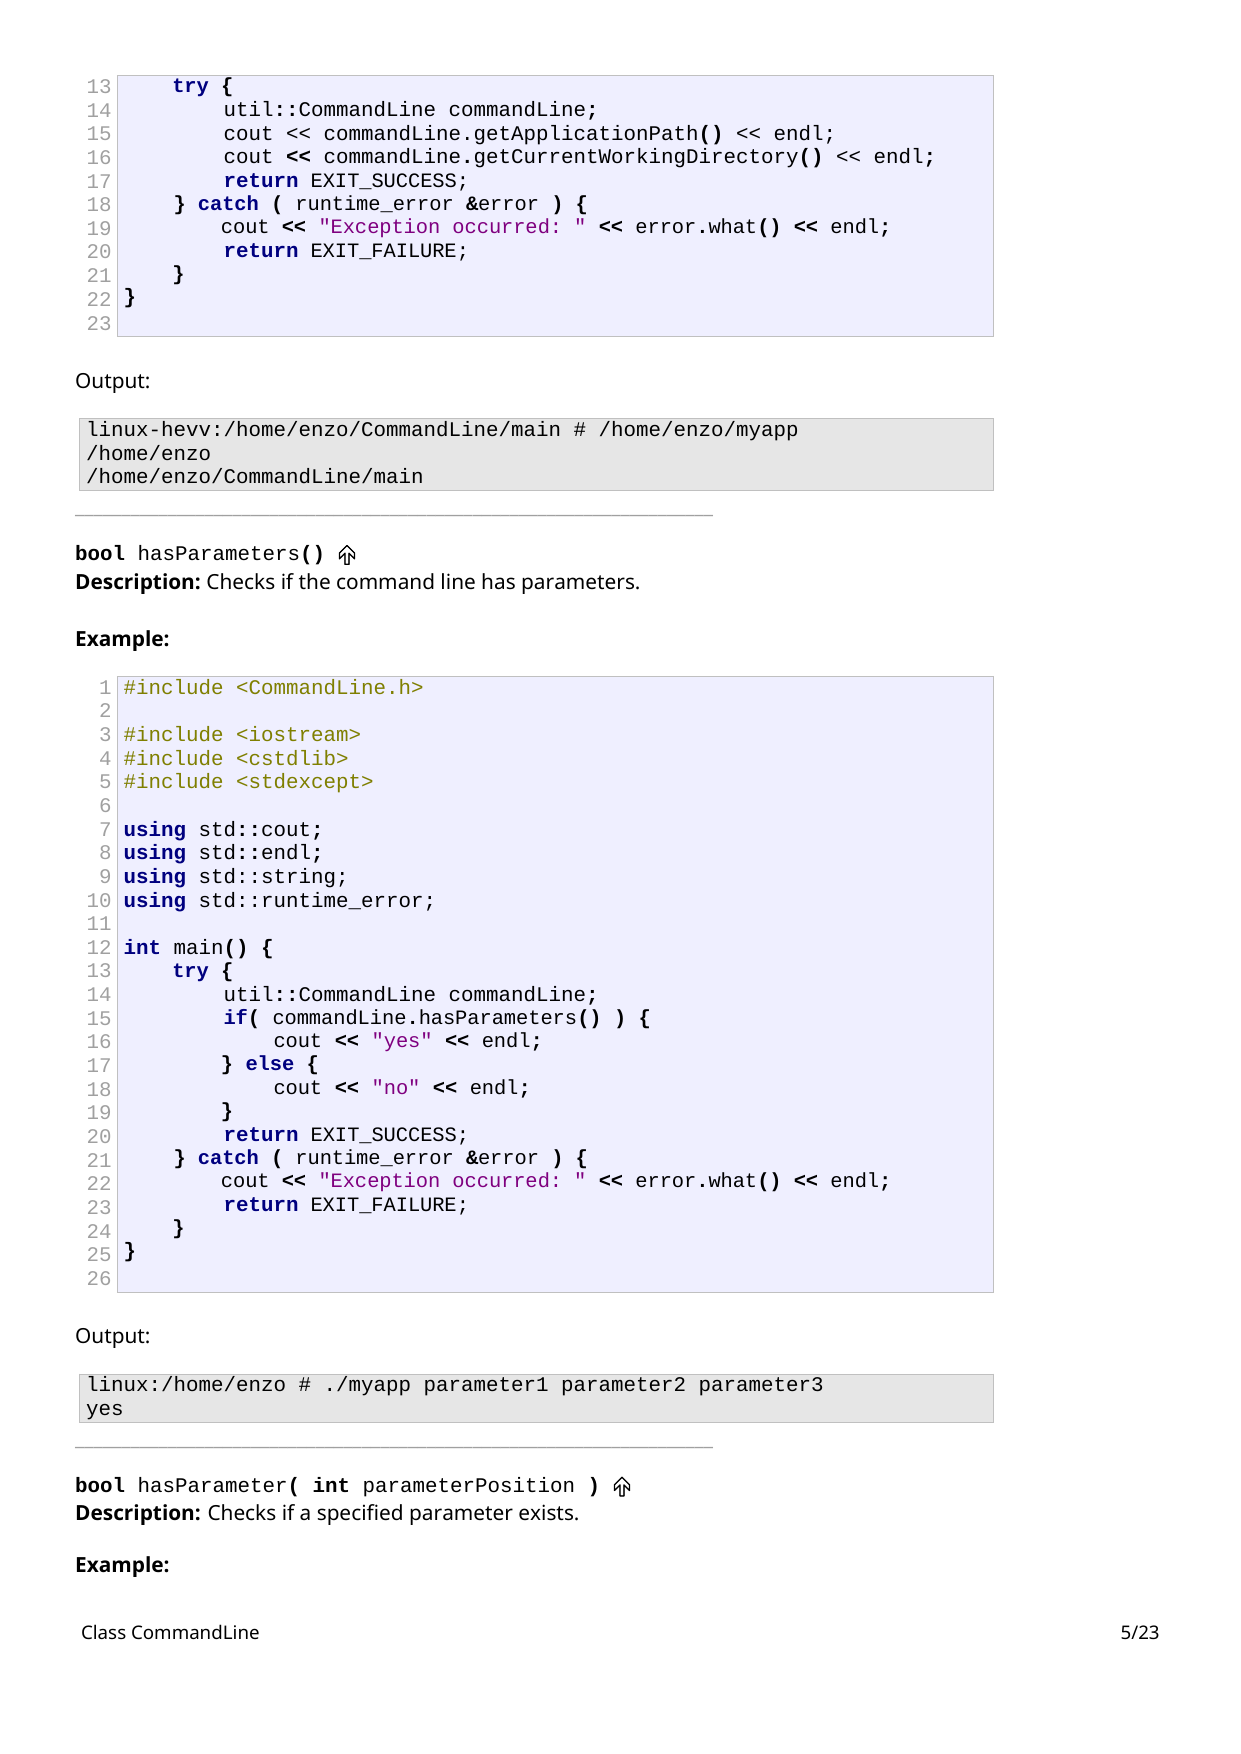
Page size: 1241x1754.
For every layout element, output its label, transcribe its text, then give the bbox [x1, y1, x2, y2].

table_header #include <CommandLine.h> #include <iostream> #include <cstdlib> #include <stdexcept> using std::cout; using std::endl; using std::string; using std::runtime_error; int main() { try { util::CommandLine commandLine; if( commandLine.hasParameters() ) { cout << "yes" << endl; } else { cout << "no" << endl; } return EXIT_SUCCESS; } catch ( runtime_error &error ) { cout << "Exception occurred: " << error.what() << endl; return EXIT_FAILURE; } } [118, 677, 993, 1292]
table_header try { util::CommandLine commandLine; cout << commandLine.getApplicationPath() << endl; cout << commandLine.getCurrentWorkingDirectory() << endl; return EXIT_SUCCESS; } catch ( runtime_error &error ) { cout << "Exception occurred: " << error.what() << endl; return EXIT_FAILURE; } } [118, 76, 993, 336]
text bool hasParameter( int parameterPosition )  [75, 1451, 1165, 1498]
table_header 1 2 3 4 5 6 7 8 9 10 11 12 13 14 15 16 17 18 19 20 21 22 23 24 25 26 [80, 676, 117, 1292]
text Description: Checks if a specified parameter exists. [75, 1498, 1165, 1527]
table_header linux:/home/enzo # ./myapp parameter1 parameter2 parameter3 yes [80, 1375, 993, 1422]
text bool hasParameters()  [75, 519, 1165, 567]
text Output: [75, 1321, 1165, 1350]
text Description: Checks if the command line has parameters. [75, 567, 1165, 595]
text _____________________________________________________________________ [75, 491, 1165, 519]
table_header linux-hevv:/home/enzo/CommandLine/main # /home/enzo/myapp /home/enzo /home/enzo/CommandLine/main [80, 419, 993, 490]
text Example: [75, 624, 1165, 652]
text Example: [75, 1551, 1165, 1579]
text Output: [75, 366, 1165, 394]
table_header 13 14 15 16 17 18 19 20 21 22 23 [80, 75, 117, 336]
text _____________________________________________________________________ [75, 1423, 1165, 1451]
